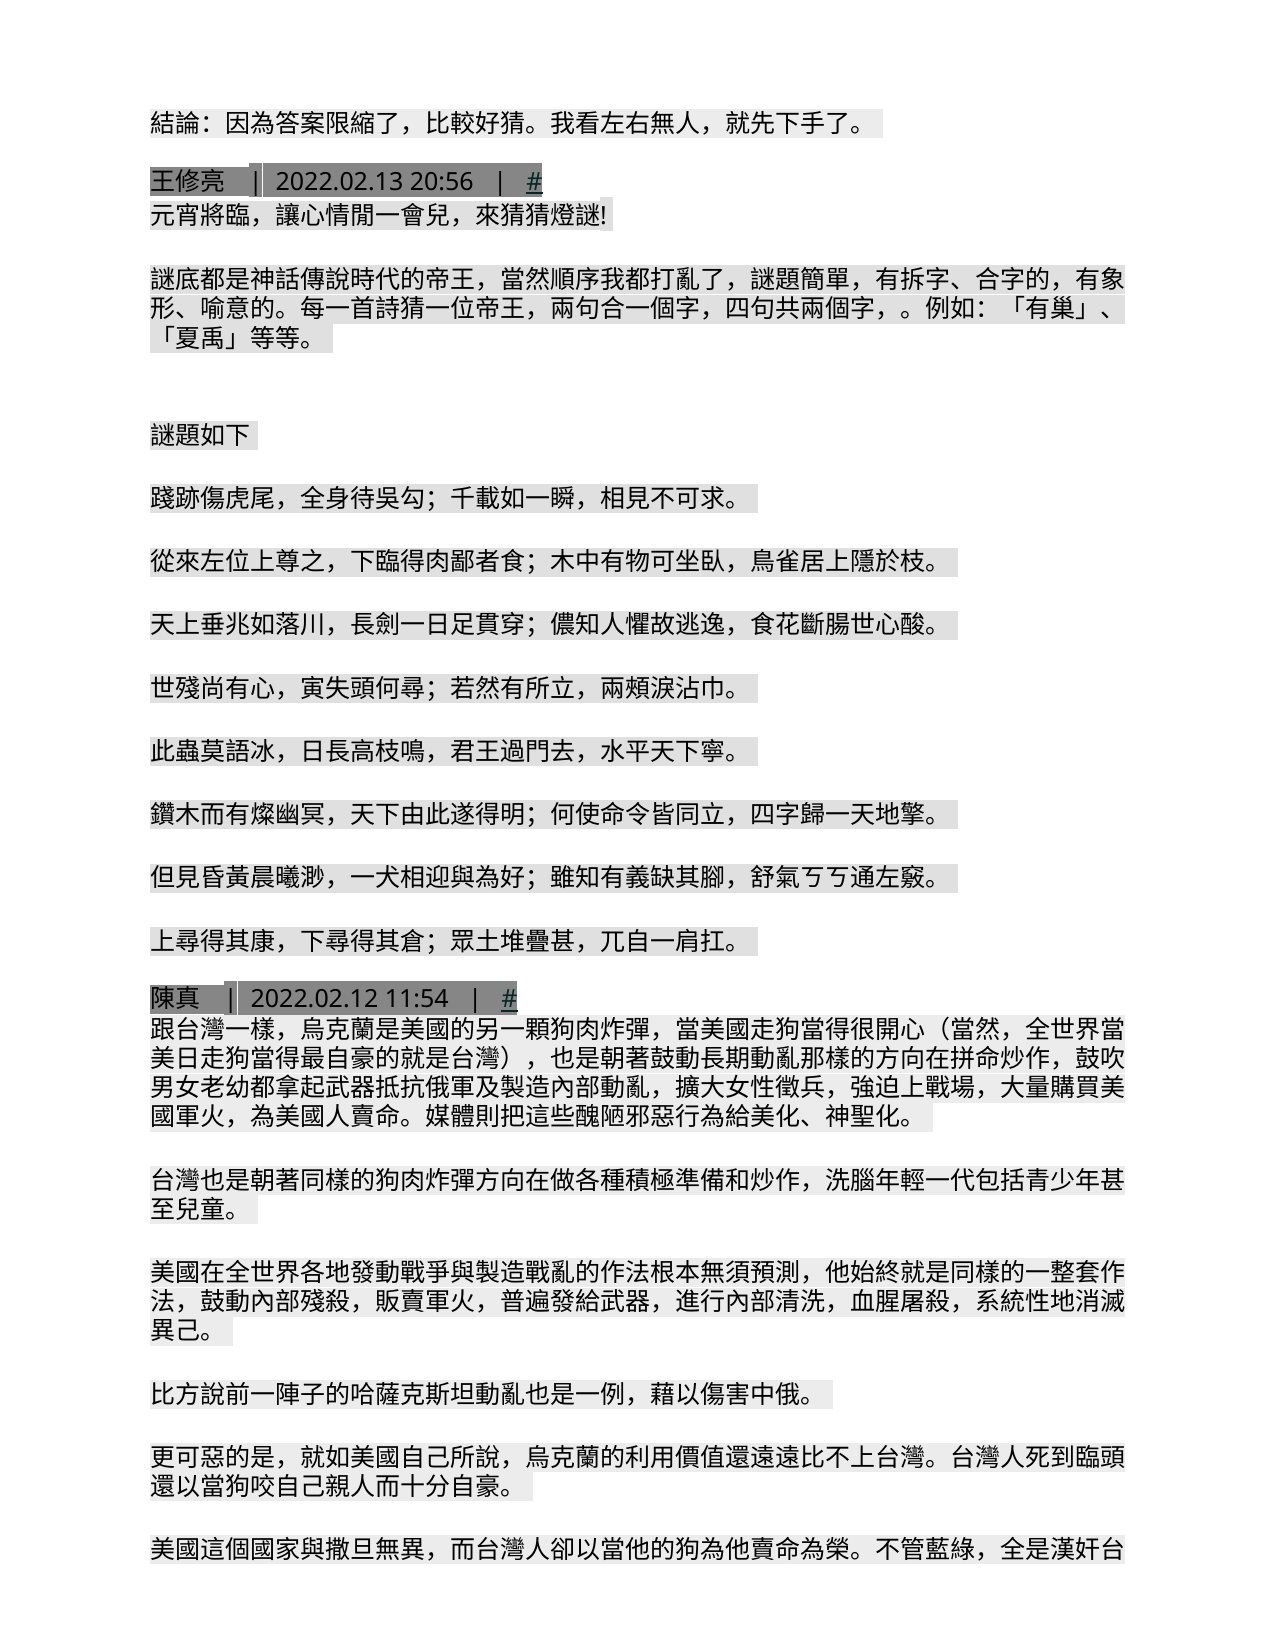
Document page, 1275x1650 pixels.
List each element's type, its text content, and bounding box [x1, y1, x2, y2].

text 跟台灣一樣，烏克蘭是美國的另一顆狗肉炸彈，當美國走狗當得很開心（當然，全世界當美日走狗當得最自豪的就是台灣），也是朝著鼓動長期動亂那樣的方向在拼命炒作，鼓吹男女老幼都拿起武器抵抗俄軍及製造內部動亂，擴大女性徵兵，強迫上戰場，大量購買美國軍火，為美國人賣命。媒體則把這些醜陋邪惡行為給美化、神聖化。 台灣也是朝著同樣的狗肉炸彈方向在做各種積極準備和炒作，洗腦年輕一代包括青少年甚至兒童。 美國在全世界各地發動戰爭與製造戰亂的作法根本無須預測，他始終就是同樣的一整套作法，鼓動內部殘殺，販賣軍火，普遍發給武器，進行內部清洗，血腥屠殺，系統性地消滅異己。 比方說前一陣子的哈薩克斯坦動亂也是一例，藉以傷害中俄。 更可惡的是，就如美國自己所說，烏克蘭的利用價值還遠遠比不上台灣。台灣人死到臨頭還以當狗咬自己親人而十分自豪。 美國這個國家與撒旦無異，而台灣人卻以當他的狗為他賣命為榮。不管藍綠，全是漢奸台 [150, 1015, 1125, 1564]
text 結論：因為答案限縮了，比較好猜。我看左右無人，就先下手了。 [150, 75, 1125, 138]
text 王修亮 | 2022.02.13 20:56 | # [150, 163, 1125, 197]
text 陳真 | 2022.02.12 11:54 | # [150, 981, 1125, 1015]
text 元宵將臨，讓心情閒一會兒，來猜猜燈謎! 謎底都是神話傳說時代的帝王，當然順序我都打亂了，謎題簡單，有拆字、合字的，有象形、喻意的。每一首詩猜一位帝王，兩句合一個字，四句共兩個字，。例如：「有巢」、「夏禹」等等。 謎題如下 踐跡傷虎尾，全身待吳勾；千載如一瞬，相見不可求。 從來左位上尊之，下臨得肉鄙者食；木中有物可坐臥，鳥雀居上隱於枝。 天上垂兆如落川，長劍一日足貫穿；儂知人懼故逃逸，食花斷腸世心酸。 世殘尚有心，寅失頭何尋；若然有所立，兩頰淚沾巾。 此蟲莫語冰，日長高枝鳴，君王過門去，水平天下寧。 鑽木而有燦幽冥，天下由此遂得明；何使命令皆同立，四字歸一天地擎。 但見昏黃晨曦渺，一犬相迎與為好；雖知有義缺其腳，舒氣ㄎㄎ通左竅。 上尋得其康，下尋得其倉；眾土堆疊甚，兀自一肩扛。 [150, 197, 1125, 956]
